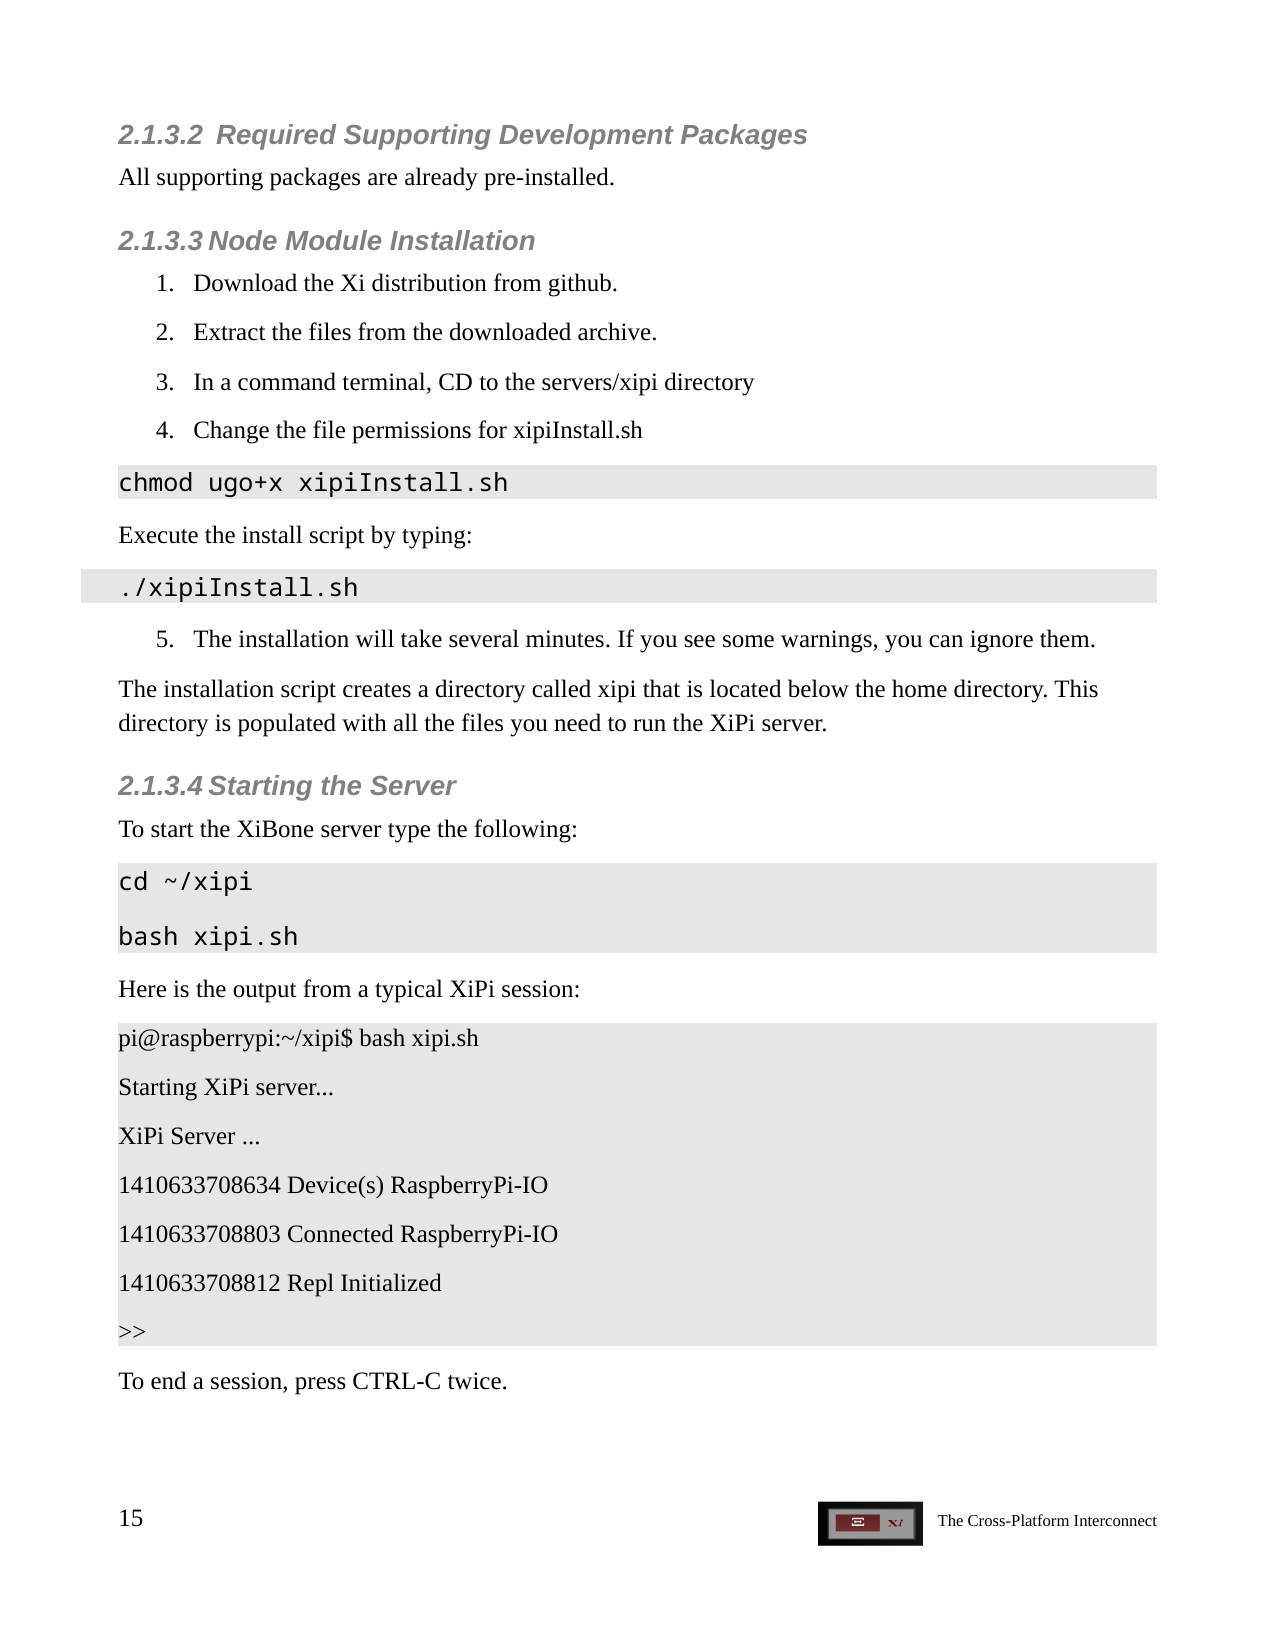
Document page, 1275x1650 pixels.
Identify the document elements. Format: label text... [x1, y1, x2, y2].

text cd ~/xipi [118, 863, 1157, 897]
list In a command terminal, CD to the servers/xipi directory [156, 367, 1157, 395]
text To end a session, press CTRL-C twice. [118, 1366, 1157, 1395]
text All supporting packages are already pre-installed. [118, 162, 1157, 191]
text 1410633708803 Connected RaspberryPi-IO [118, 1219, 1157, 1248]
list ./xipiInstall.sh [81, 569, 1157, 603]
text 1410633708812 Repl Initialized [118, 1268, 1157, 1297]
text Starting XiPi server... [118, 1072, 1157, 1101]
text chmod ugo+x xipiInstall.sh [118, 465, 1157, 499]
text To start the XiBone server type the following: [118, 814, 1157, 843]
text bash xipi.sh [118, 918, 1157, 953]
list The installation will take several minutes. If you see some warnings, you can ignore them. [156, 624, 1157, 653]
text The installation script creates a directory called xipi that is located below the home directory. This directory is populated with all the files you need to run the XiPi server. [118, 674, 1157, 737]
text pi@raspberrypi:~/xipi$ bash xipi.sh [118, 1023, 1157, 1052]
subtitle Required Supporting Development Packages [118, 118, 1157, 150]
text 1410633708634 Device(s) RaspberryPi-IO [118, 1170, 1157, 1199]
picture [817, 1501, 924, 1546]
list Extract the files from the downloaded archive. [156, 317, 1157, 346]
text XiPi Server ... [118, 1121, 1157, 1150]
text Execute the install script by typing: [118, 520, 1157, 549]
list Download the Xi distribution from github. [156, 268, 1157, 297]
subtitle Node Module Installation [118, 224, 1157, 256]
text >> [118, 1317, 1157, 1346]
list Change the file permissions for xipiInstall.sh [156, 416, 1157, 444]
text Here is the output from a typical XiPi session: [118, 974, 1157, 1003]
subtitle Starting the Server [118, 770, 1157, 802]
